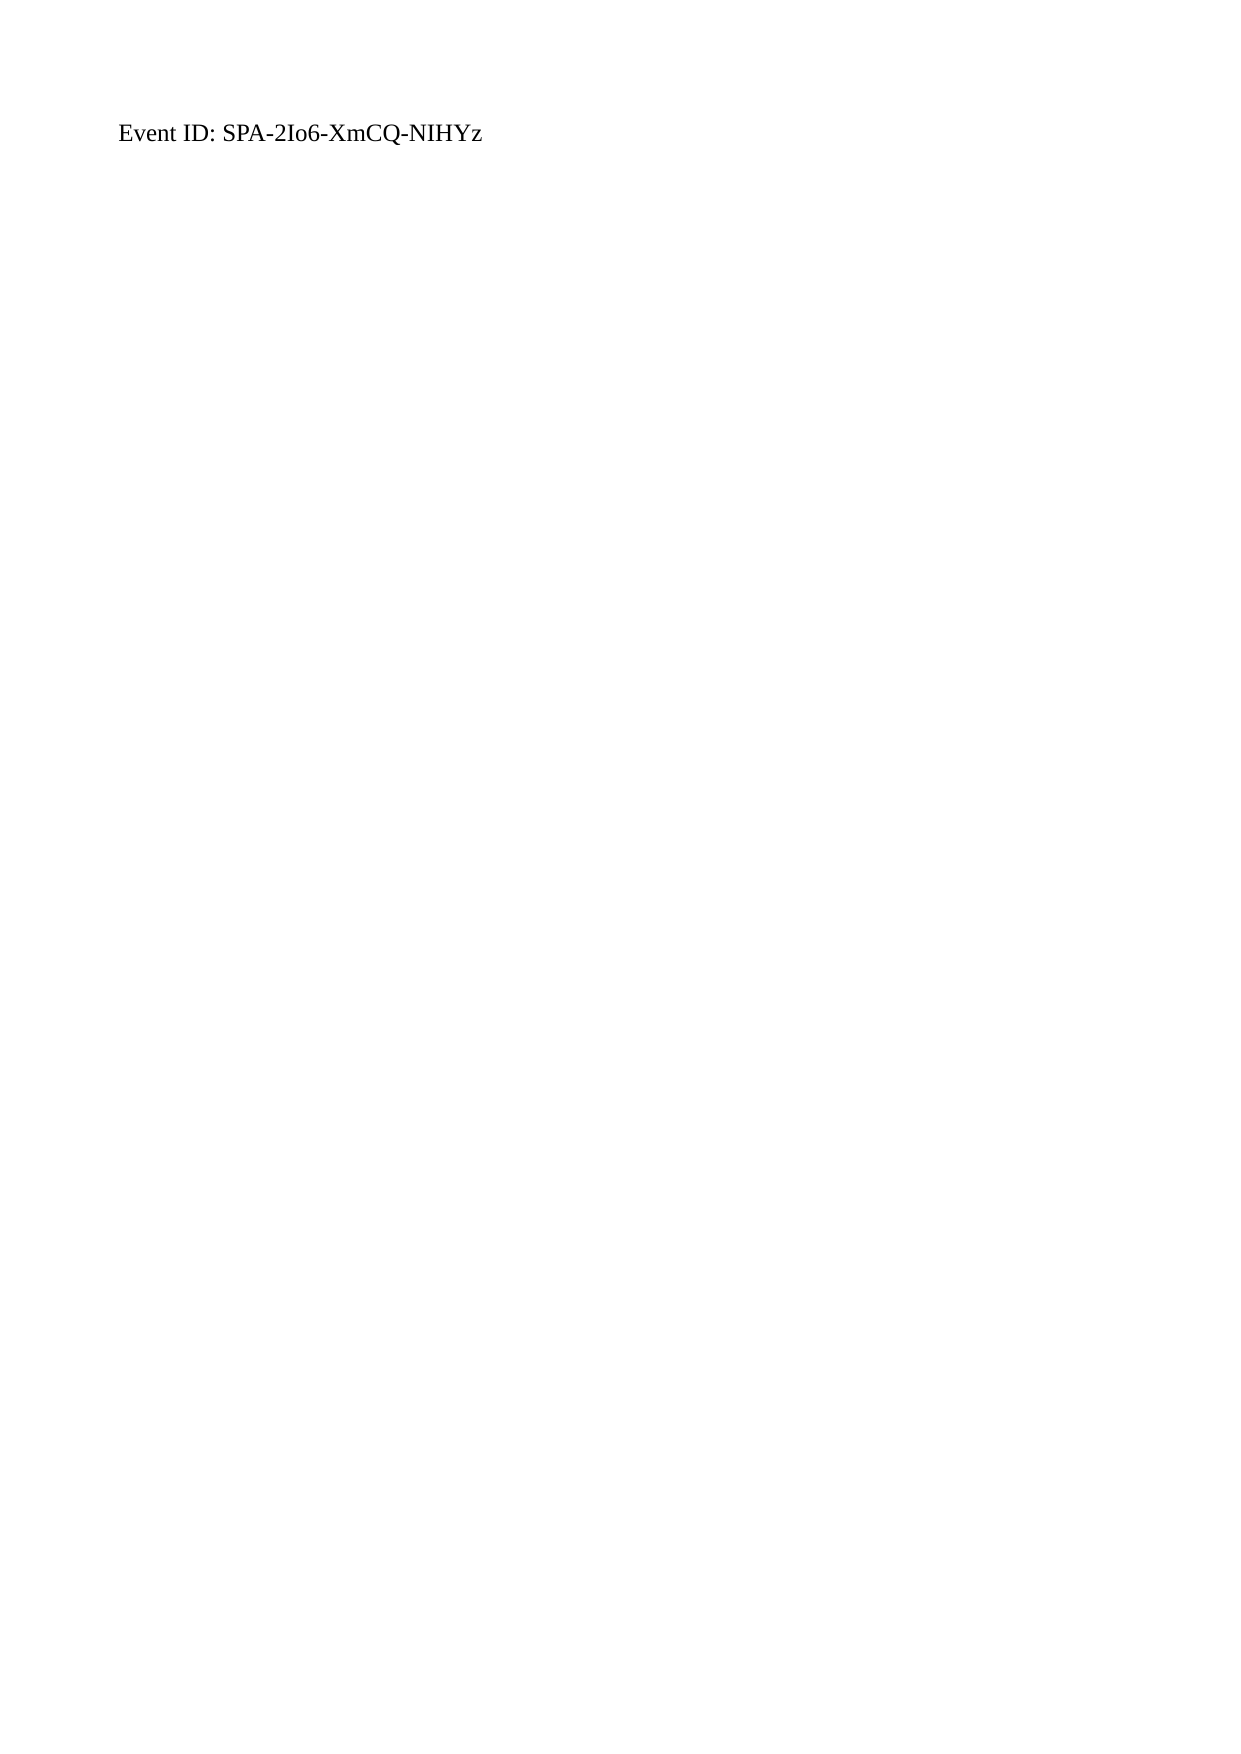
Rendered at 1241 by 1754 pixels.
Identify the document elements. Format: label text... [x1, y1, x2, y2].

text Event ID: SPA-2Io6-XmCQ-NIHYz [118, 118, 1122, 147]
